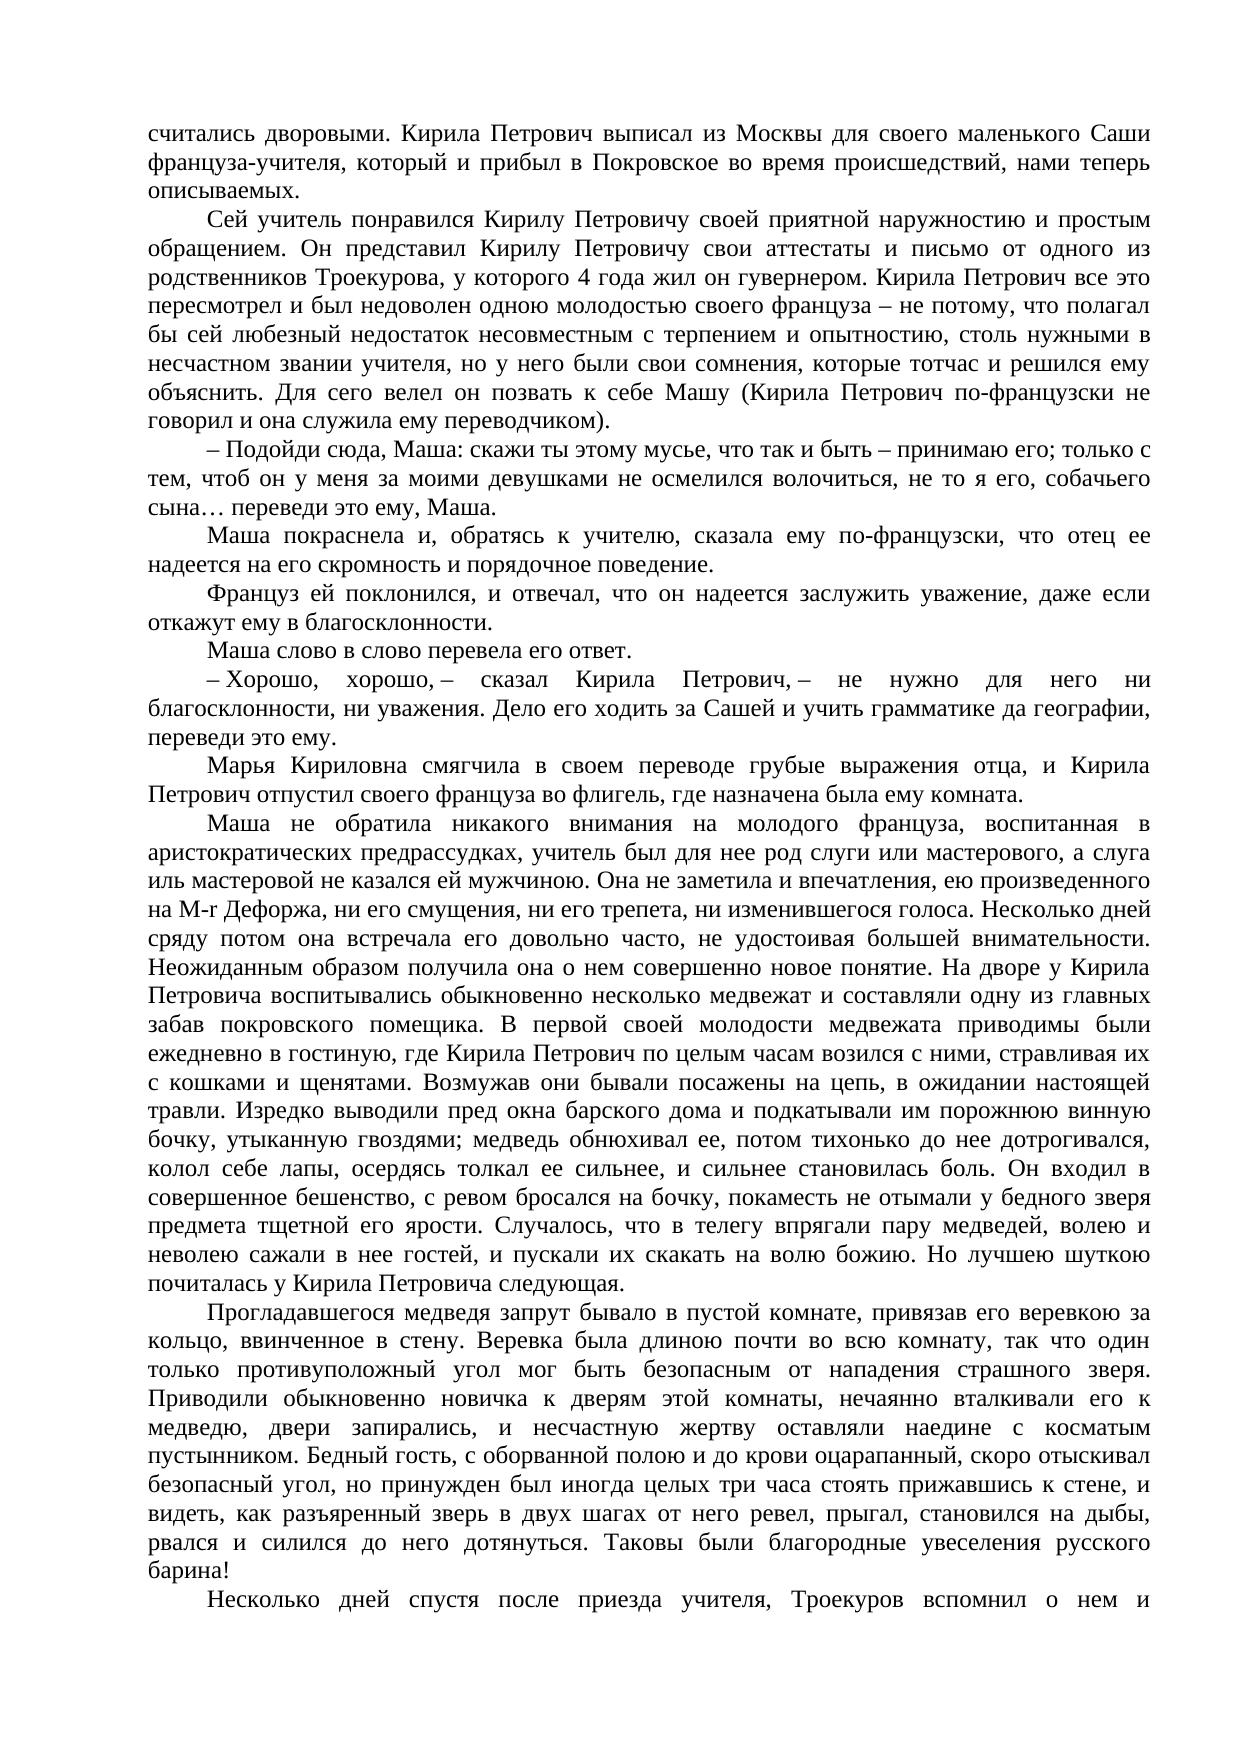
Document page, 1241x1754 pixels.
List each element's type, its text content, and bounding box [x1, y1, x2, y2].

text Марья Кириловна смягчила в своем переводе грубые выражения отца, и Кирила Петрович отпустил своего француза во флигель, где назначена была ему комната. [148, 751, 1152, 808]
text Прогладавшегося медведя запрут бывало в пустой комнате, привязав его веревкою за кольцо, ввинченное в стену. Веревка была длиною почти во всю комнату, так что один только противуположный угол мог быть безопасным от нападения страшного зверя. Приводили обыкновенно новичка к дверям этой комнаты, нечаянно вталкивали его к медведю, двери запирались, и несчастную жертву оставляли наедине с косматым пустынником. Бедный гость, с оборванной полою и до крови оцарапанный, скоро отыскивал безопасный угол, но принужден был иногда целых три часа стоять прижавшись к стене, и видеть, как разъяренный зверь в двух шагах от него ревел, прыгал, становился на дыбы, рвался и силился до него дотянуться. Таковы были благородные увеселения русского барина! [148, 1297, 1152, 1584]
text Француз ей поклонился, и отвечал, что он надеется заслужить уважение, даже если откажут ему в благосклонности. [148, 578, 1152, 636]
text Маша не обратила никакого внимания на молодого француза, воспитанная в аристократических предрассудках, учитель был для нее род слуги или мастерового, а слуга иль мастеровой не казался ей мужчиною. Она не заметила и впечатления, ею произведенного на М-r Дефоржа, ни его смущения, ни его трепета, ни изменившегося голоса. Несколько дней сряду потом она встречала его довольно часто, не удостоивая большей внимательности. Неожиданным образом получила она о нем совершенно новое понятие. На дворе у Кирила Петровича воспитывались обыкновенно несколько медвежат и составляли одну из главных забав покровского помещика. В первой своей молодости медвежата приводимы были ежедневно в гостиную, где Кирила Петрович по целым часам возился с ними, стравливая их с кошками и щенятами. Возмужав они бывали посажены на цепь, в ожидании настоящей травли. Изредко выводили пред окна барского дома и подкатывали им порожнюю винную бочку, утыканную гвоздями; медведь обнюхивал ее, потом тихонько до нее дотрогивался, колол себе лапы, осердясь толкал ее сильнее, и сильнее становилась боль. Он входил в совершенное бешенство, с ревом бросался на бочку, покаместь не отымали у бедного зверя предмета тщетной его ярости. Случалось, что в телегу впрягали пару медведей, волею и неволею сажали в нее гостей, и пускали их скакать на волю божию. Но лучшею шуткою почиталась у Кирила Петровича следующая. [148, 808, 1152, 1297]
text Маша слово в слово перевела его ответ. [148, 636, 1152, 664]
text считались дворовыми. Кирила Петрович выписал из Москвы для своего маленького Саши француза-учителя, который и прибыл в Покровское во время происшедствий, нами теперь описываемых. [148, 118, 1152, 204]
text Несколько дней спустя после приезда учителя, Троекуров вспомнил о нем и [148, 1584, 1152, 1613]
text Сей учитель понравился Кирилу Петровичу своей приятной наружностию и простым обращением. Он представил Кирилу Петровичу свои аттестаты и письмо от одного из родственников Троекурова, у которого 4 года жил он гувернером. Кирила Петрович все это пересмотрел и был недоволен одною молодостью своего француза – не потому, что полагал бы сей любезный недостаток несовместным с терпением и опытностию, столь нужными в несчастном звании учителя, но у него были свои сомнения, которые тотчас и решился ему объяснить. Для сего велел он позвать к себе Машу (Кирила Петрович по-французски не говорил и она служила ему переводчиком). [148, 204, 1152, 434]
text – Подойди сюда, Маша: скажи ты этому мусье, что так и быть – принимаю его; только с тем, чтоб он у меня за моими девушками не осмелился волочиться, не то я его, собачьего сына… переведи это ему, Маша. [148, 434, 1152, 521]
text – Хорошо, хорошо, – сказал Кирила Петрович, – не нужно для него ни благосклонности, ни уважения. Дело его ходить за Сашей и учить грамматике да географии, переведи это ему. [148, 664, 1152, 751]
text Маша покраснела и, обратясь к учителю, сказала ему по-французски, что отец ее надеется на его скромность и порядочное поведение. [148, 521, 1152, 578]
